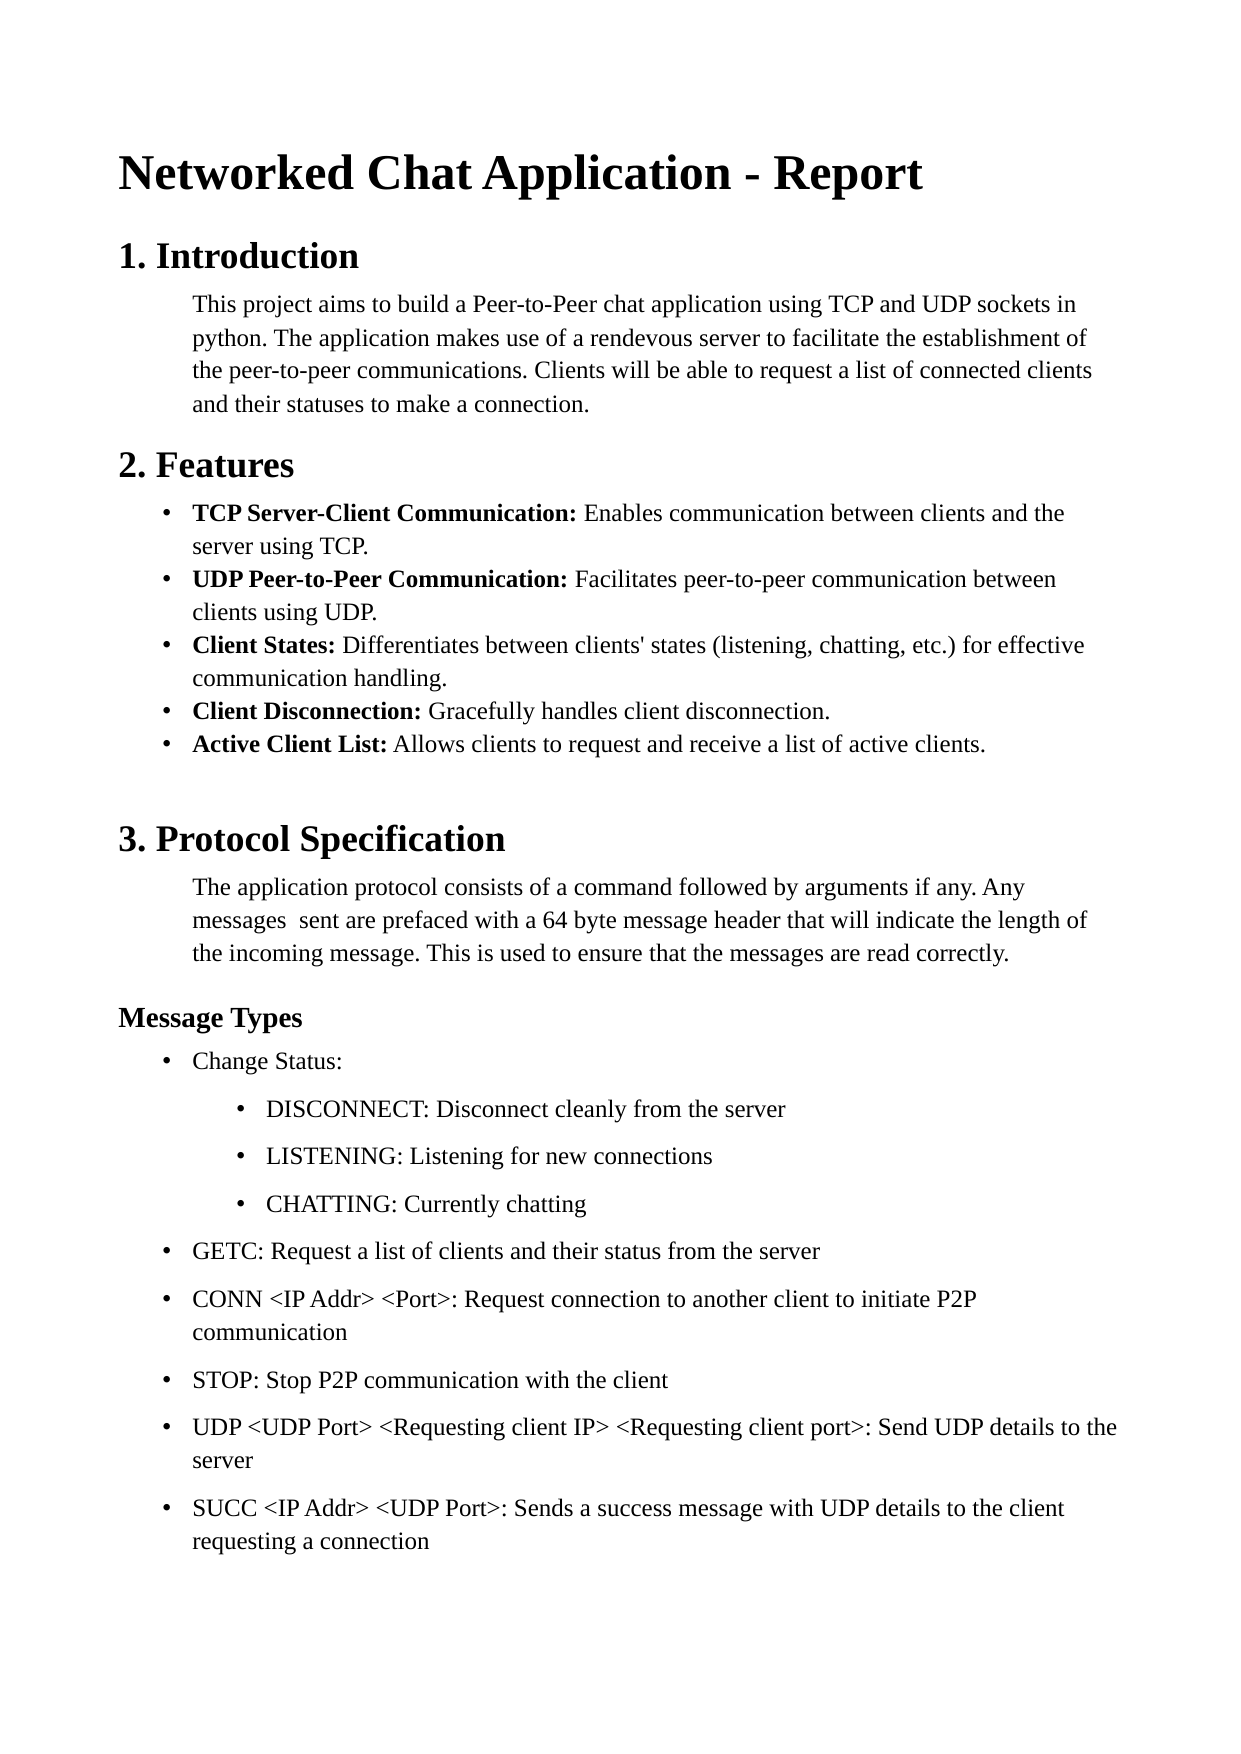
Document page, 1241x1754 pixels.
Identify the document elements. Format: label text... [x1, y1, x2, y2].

list Active Client List: Allows clients to request and receive a list of active clients. [162, 729, 1122, 758]
list CHATTING: Currently chatting [236, 1189, 1122, 1218]
subtitle Networked Chat Application - Report [118, 143, 1122, 201]
list Change Status: [162, 1046, 1122, 1075]
list LISTENING: Listening for new connections [236, 1141, 1122, 1170]
list CONN <IP Addr> <Port>: Request connection to another client to initiate P2P communication [162, 1284, 1122, 1346]
subtitle Message Types [118, 1000, 1122, 1033]
text The application protocol consists of a command followed by arguments if any. Any messages sent are prefaced with a 64 byte message header that will indicate the length of the incoming message. This is used to ensure that the messages are read correctly. [192, 872, 1122, 967]
list GETC: Request a list of clients and their status from the server [162, 1236, 1122, 1265]
list STOP: Stop P2P communication with the client [162, 1365, 1122, 1393]
subtitle 1. Introduction [118, 234, 1122, 277]
list Client States: Differentiates between clients' states (listening, chatting, etc.) for effective communication handling. [162, 630, 1122, 692]
list UDP Peer-to-Peer Communication: Facilitates peer-to-peer communication between clients using UDP. [162, 564, 1122, 626]
list DISCONNECT: Disconnect cleanly from the server [236, 1094, 1122, 1122]
list Client Disconnection: Gracefully handles client disconnection. [162, 696, 1122, 725]
text This project aims to build a Peer-to-Peer chat application using TCP and UDP sockets in python. The application makes use of a rendevous server to facilitate the establishment of the peer-to-peer communications. Clients will be able to request a list of connected clients and their statuses to make a connection. [192, 289, 1122, 417]
subtitle 3. Protocol Specification [118, 816, 1122, 859]
subtitle 2. Features [118, 442, 1122, 486]
list TCP Server-Client Communication: Enables communication between clients and the server using TCP. [162, 498, 1122, 560]
list UDP <UDP Port> <Requesting client IP> <Requesting client port>: Send UDP details to the server [162, 1412, 1122, 1474]
list SUCC <IP Addr> <UDP Port>: Sends a success message with UDP details to the client requesting a connection [162, 1493, 1122, 1555]
